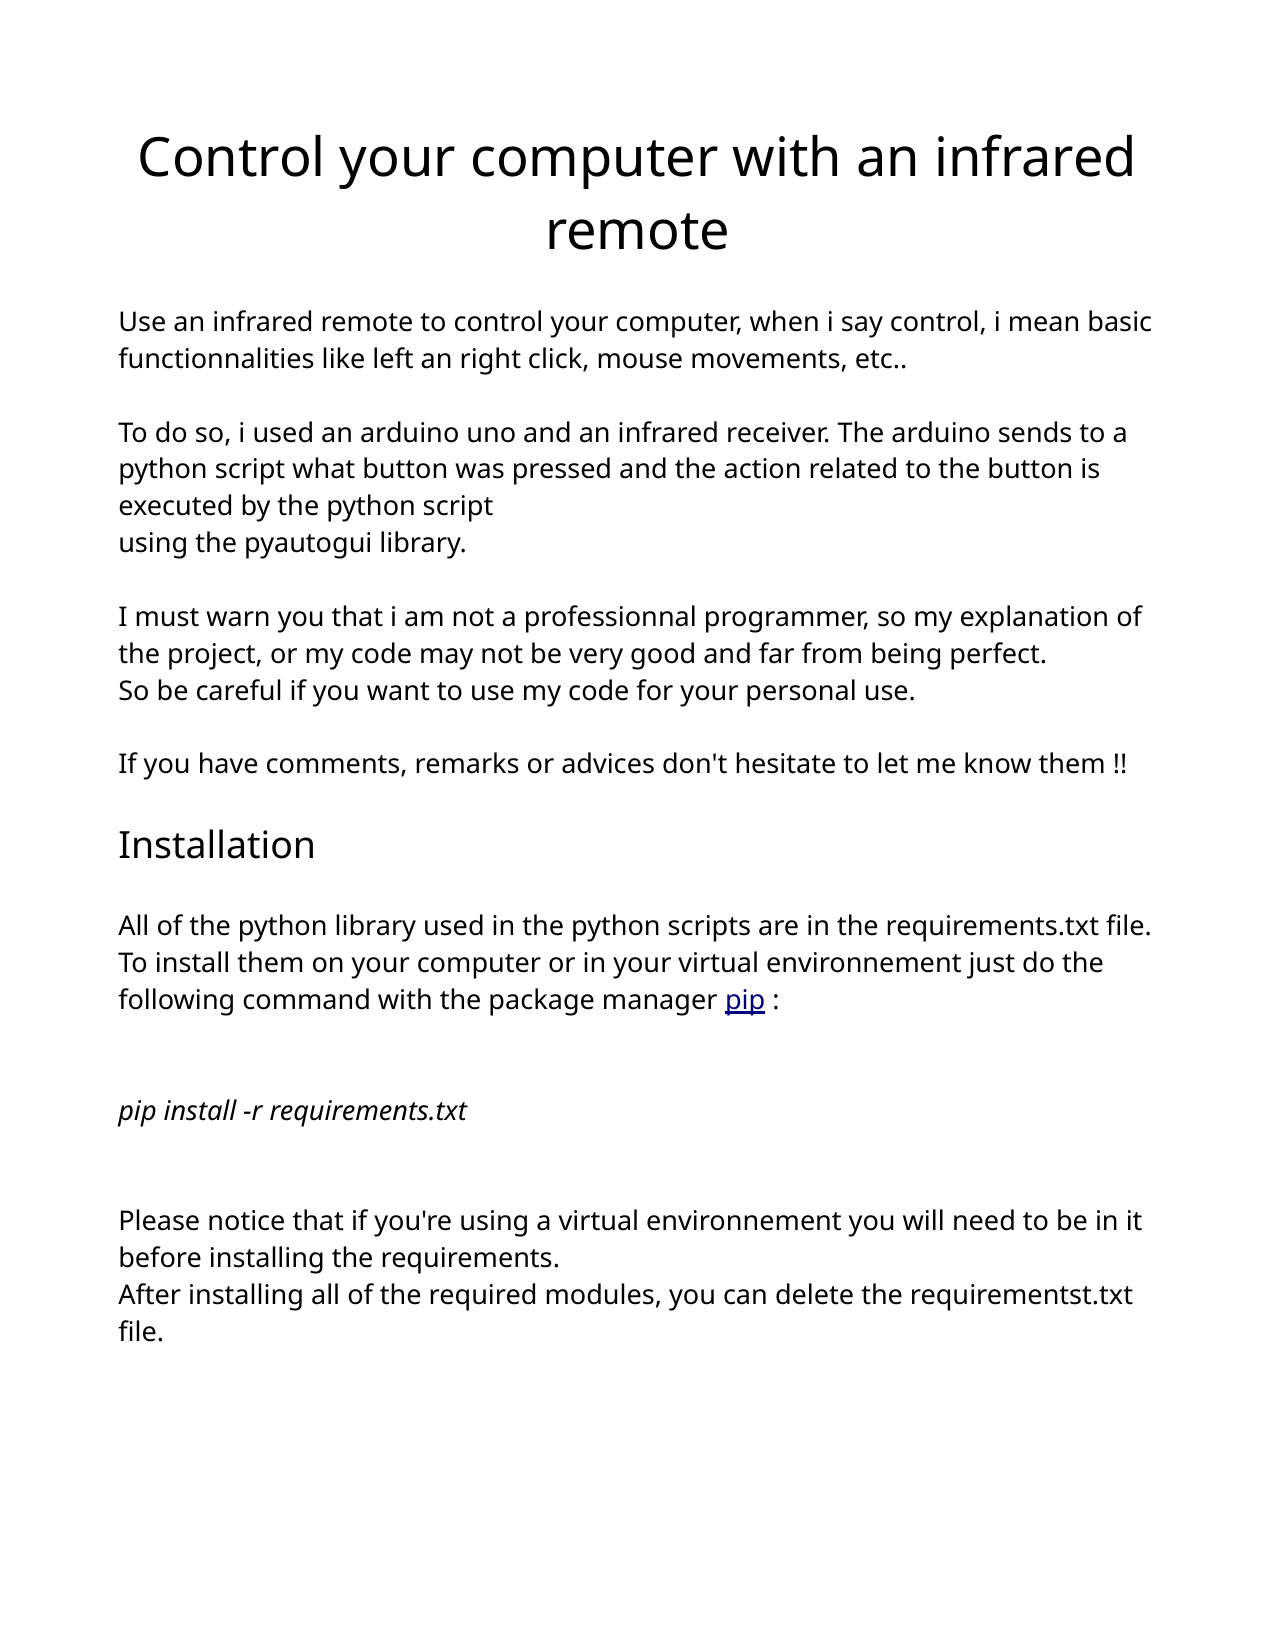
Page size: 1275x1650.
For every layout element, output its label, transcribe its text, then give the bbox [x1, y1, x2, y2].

text Control your computer with an infrared remote [118, 118, 1157, 266]
text To do so, i used an arduino uno and an infrared receiver. The arduino sends to a python script what button was pressed and the action related to the button is executed by the python script [118, 413, 1157, 524]
text All of the python library used in the python scripts are in the requirements.txt file. [118, 907, 1157, 943]
text If you have comments, remarks or advices don't hesitate to let me know them !! [118, 745, 1157, 782]
text Installation [118, 819, 1157, 870]
text Use an infrared remote to control your computer, when i say control, i mean basic functionnalities like left an right click, mouse movements, etc.. [118, 302, 1157, 376]
text To install them on your computer or in your virtual environnement just do the following command with the package manager pip : [118, 943, 1157, 1017]
text I must warn you that i am not a professionnal programmer, so my explanation of the project, or my code may not be very good and far from being perfect. [118, 597, 1157, 671]
text After installing all of the required modules, you can delete the requirementst.txt file. [118, 1275, 1157, 1349]
text using the pyautogui library. [118, 524, 1157, 561]
text Please notice that if you're using a virtual environnement you will need to be in it before installing the requirements. [118, 1202, 1157, 1275]
text So be careful if you want to use my code for your personal use. [118, 671, 1157, 708]
text pip install -r requirements.txt [118, 1091, 1157, 1128]
